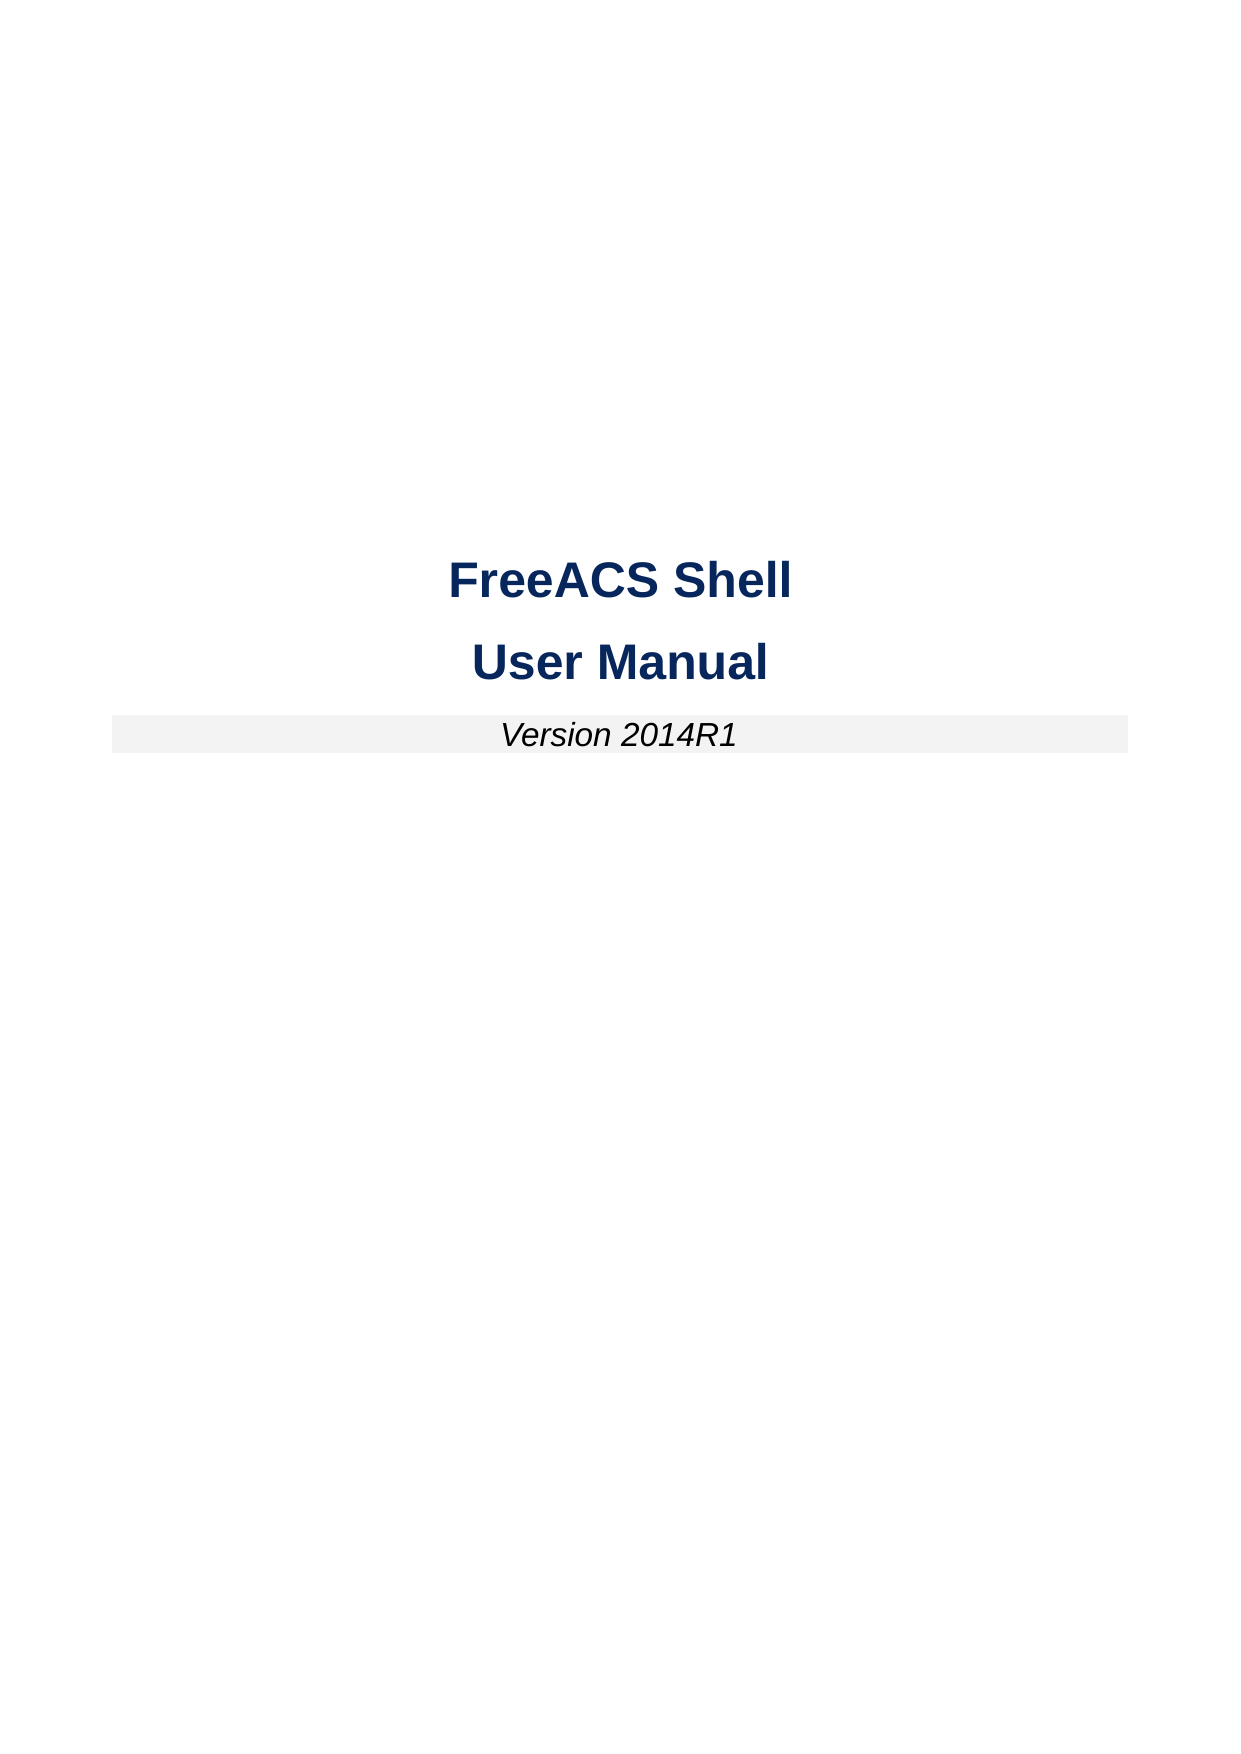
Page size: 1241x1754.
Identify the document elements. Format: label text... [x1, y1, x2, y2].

title Version 2014R1 [112, 715, 1128, 753]
title FreeACS Shell [112, 550, 1128, 607]
title User Manual [112, 632, 1128, 690]
